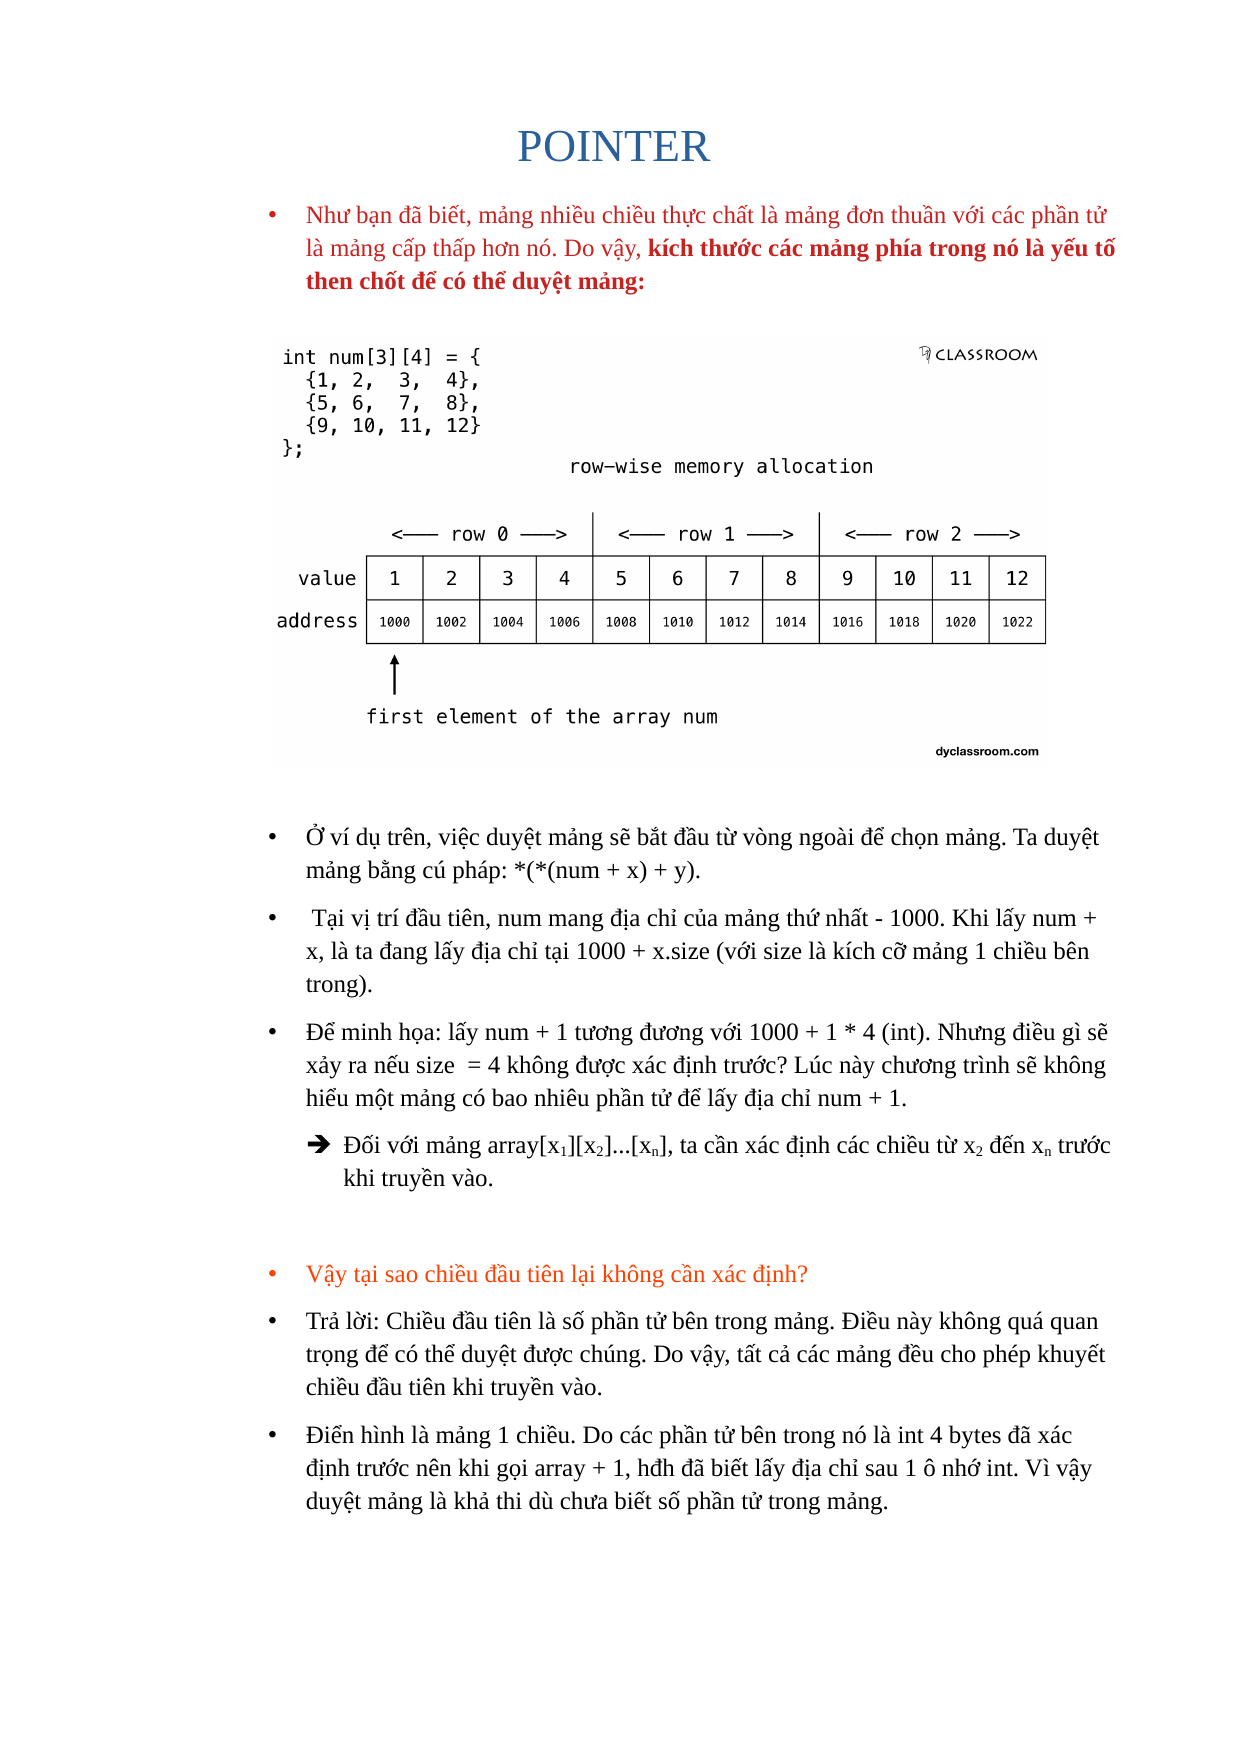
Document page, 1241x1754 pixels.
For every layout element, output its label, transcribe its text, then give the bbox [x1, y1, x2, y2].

list Tại vị trí đầu tiên, num mang địa chỉ của mảng thứ nhất - 1000. Khi lấy num + x, là ta đang lấy địa chỉ tại 1000 + x.size (với size là kích cỡ mảng 1 chiều bên trong). [268, 903, 1122, 998]
picture [271, 333, 1049, 771]
list Điển hình là mảng 1 chiều. Do các phần tử bên trong nó là int 4 bytes đã xác định trước nên khi gọi array + 1, hđh đã biết lấy địa chỉ sau 1 ô nhớ int. Vì vậy duyệt mảng là khả thi dù chưa biết số phần tử trong mảng. [268, 1420, 1122, 1515]
list Ở ví dụ trên, việc duyệt mảng sẽ bắt đầu từ vòng ngoài để chọn mảng. Ta duyệt mảng bằng cú pháp: *(*(num + x) + y). [268, 822, 1122, 884]
list Trả lời: Chiều đầu tiên là số phần tử bên trong mảng. Điều này không quá quan trọng để có thể duyệt được chúng. Do vậy, tất cả các mảng đều cho phép khuyết chiều đầu tiên khi truyền vào. [268, 1306, 1122, 1401]
list Đối với mảng array[x1][x2]...[xn], ta cần xác định các chiều từ x2 đến xn trước khi truyền vào. [306, 1130, 1122, 1192]
list Để minh họa: lấy num + 1 tương đương với 1000 + 1 * 4 (int). Nhưng điều gì sẽ xảy ra nếu size = 4 không được xác định trước? Lúc này chương trình sẽ không hiểu một mảng có bao nhiêu phần tử để lấy địa chỉ num + 1. [268, 1017, 1122, 1112]
list Như bạn đã biết, mảng nhiều chiều thực chất là mảng đơn thuần với các phần tử là mảng cấp thấp hơn nó. Do vậy, kích thước các mảng phía trong nó là yếu tố then chốt để có thể duyệt mảng: [268, 200, 1122, 295]
list Vậy tại sao chiều đầu tiên lại không cần xác định? [268, 1259, 1122, 1287]
